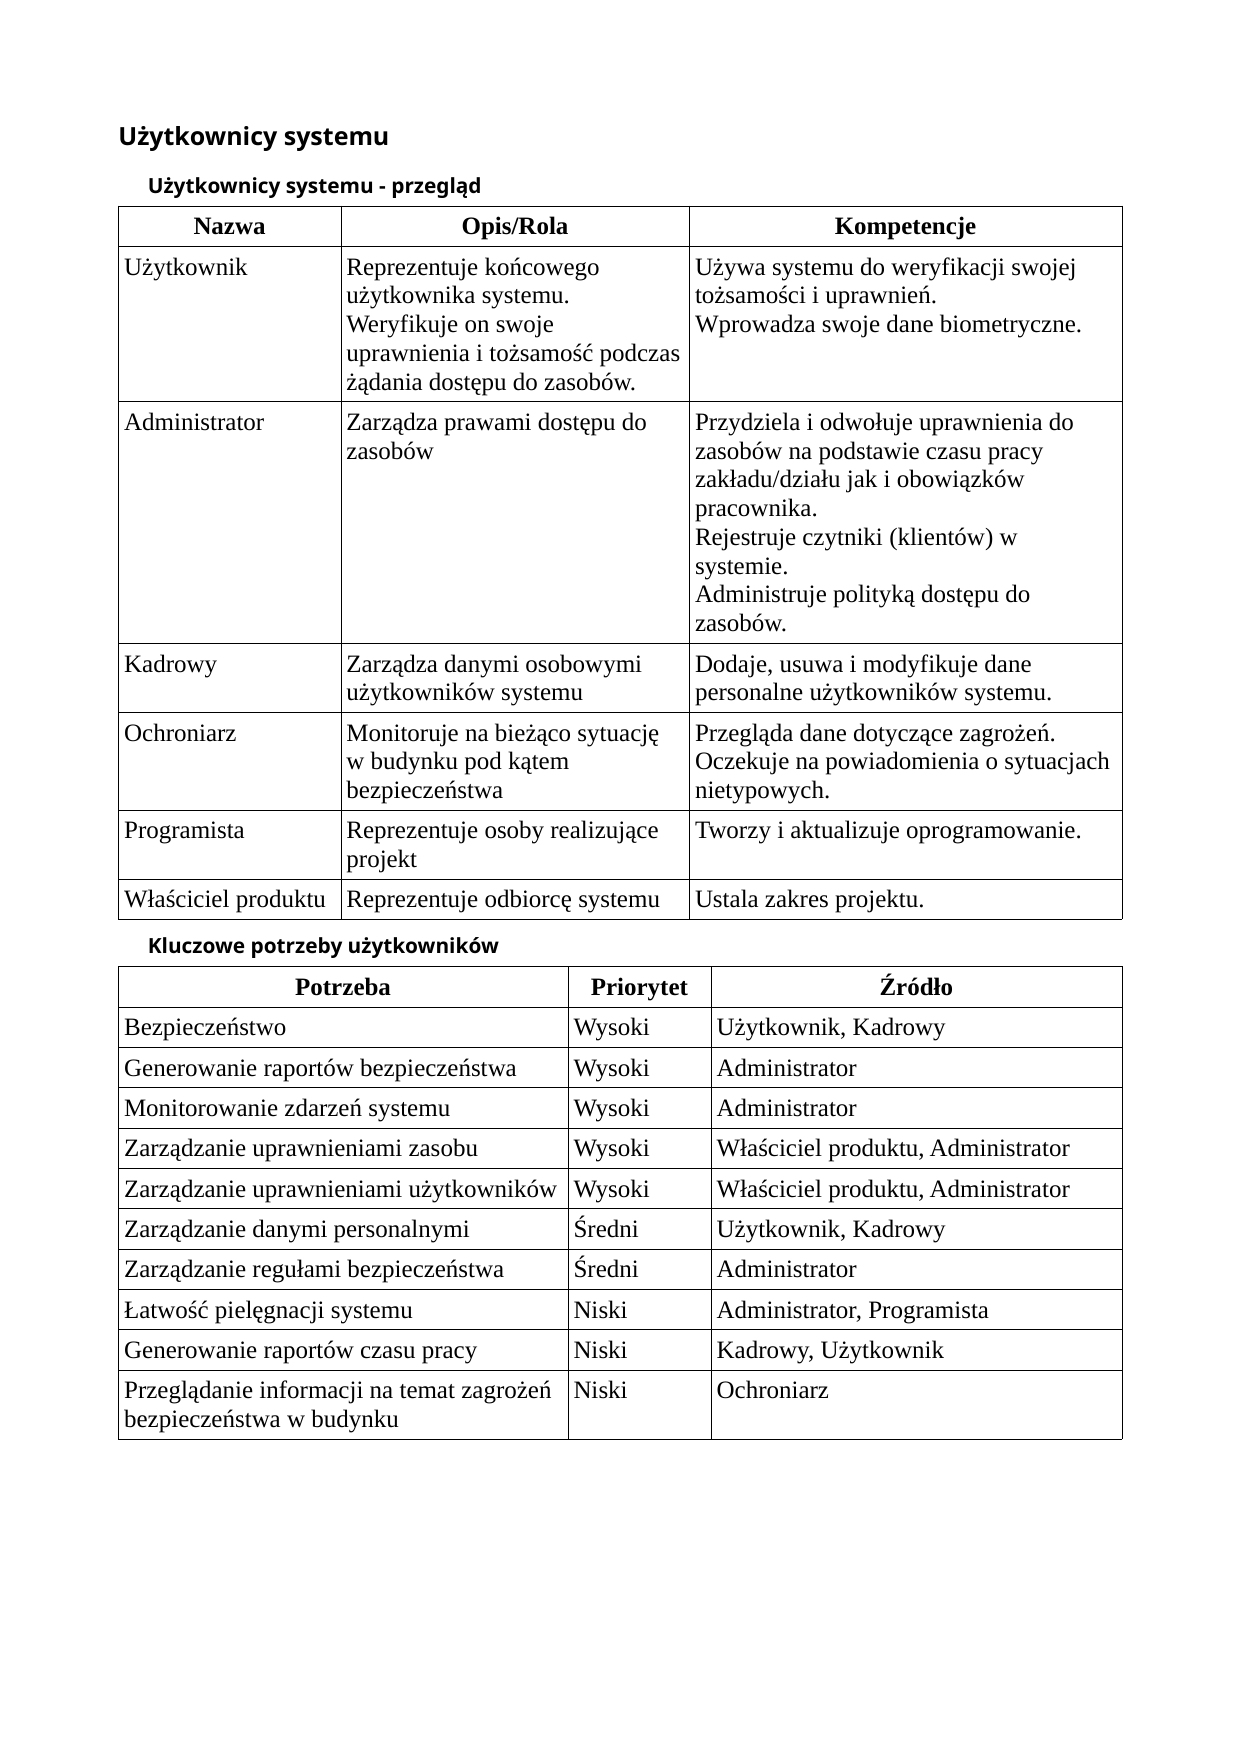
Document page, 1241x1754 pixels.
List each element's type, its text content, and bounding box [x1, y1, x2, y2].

table_cell Ochroniarz [119, 713, 341, 810]
table_cell Zarządza danymi osobowymi użytkowników systemu [342, 644, 689, 712]
table_cell Właściciel produktu, Administrator [712, 1169, 1122, 1208]
subtitle Kluczowe potrzeby użytkowników [148, 932, 1122, 960]
table_header Potrzeba [119, 967, 568, 1007]
table_cell Dodaje, usuwa i modyfikuje dane personalne użytkowników systemu. [690, 644, 1122, 712]
table_cell Użytkownik, Kadrowy [712, 1209, 1122, 1248]
table_cell Wysoki [569, 1048, 711, 1087]
table_cell Niski [569, 1371, 711, 1438]
table_cell Przydziela i odwołuje uprawnienia do zasobów na podstawie czasu pracy zakładu/działu jak i obowiązków pracownika. Rejestruje czytniki (klientów) w systemie. Administruje polityką dostępu do zasobów. [690, 402, 1122, 643]
table_cell Zarządzanie uprawnieniami użytkowników [119, 1169, 568, 1208]
table_cell Wysoki [569, 1088, 711, 1128]
table_header Źródło [712, 967, 1122, 1007]
table_cell Monitoruje na bieżąco sytuację w budynku pod kątem bezpieczeństwa [342, 713, 689, 810]
table_cell Właściciel produktu, Administrator [712, 1129, 1122, 1168]
table_cell Ochroniarz [712, 1371, 1122, 1438]
table_cell Przeglądanie informacji na temat zagrożeń bezpieczeństwa w budynku [119, 1371, 568, 1438]
table_cell Średni [569, 1250, 711, 1289]
table_cell Generowanie raportów bezpieczeństwa [119, 1048, 568, 1087]
table_cell Zarządzanie danymi personalnymi [119, 1209, 568, 1248]
table_header Opis/Rola [342, 207, 689, 246]
table_cell Administrator, Programista [712, 1290, 1122, 1329]
table_cell Administrator [712, 1088, 1122, 1128]
table_cell Wysoki [569, 1169, 711, 1208]
table_cell Reprezentuje odbiorcę systemu [342, 880, 689, 919]
table_header Kompetencje [690, 207, 1122, 246]
table_cell Bezpieczeństwo [119, 1008, 568, 1047]
table_cell Właściciel produktu [119, 880, 341, 919]
table_cell Monitorowanie zdarzeń systemu [119, 1088, 568, 1128]
table_cell Administrator [712, 1250, 1122, 1289]
table_cell Administrator [712, 1048, 1122, 1087]
table_cell Tworzy i aktualizuje oprogramowanie. [690, 811, 1122, 879]
table_cell Użytkownik, Kadrowy [712, 1008, 1122, 1047]
table_cell Średni [569, 1209, 711, 1248]
table_cell Reprezentuje końcowego użytkownika systemu. Weryfikuje on swoje uprawnienia i tożsamość podczas żądania dostępu do zasobów. [342, 247, 689, 401]
subtitle Użytkownicy systemu - przegląd [148, 171, 1122, 199]
table_cell Niski [569, 1290, 711, 1329]
table_cell Administrator [119, 402, 341, 643]
table_cell Niski [569, 1330, 711, 1369]
table_cell Zarządzanie regułami bezpieczeństwa [119, 1250, 568, 1289]
table_header Priorytet [569, 967, 711, 1007]
table_cell Łatwość pielęgnacji systemu [119, 1290, 568, 1329]
table_cell Zarządzanie uprawnieniami zasobu [119, 1129, 568, 1168]
table_cell Kadrowy, Użytkownik [712, 1330, 1122, 1369]
table_cell Programista [119, 811, 341, 879]
table_cell Wysoki [569, 1129, 711, 1168]
table_cell Kadrowy [119, 644, 341, 712]
table_cell Generowanie raportów czasu pracy [119, 1330, 568, 1369]
table_cell Użytkownik [119, 247, 341, 401]
subtitle Użytkownicy systemu [118, 118, 1122, 152]
table_cell Używa systemu do weryfikacji swojej tożsamości i uprawnień. Wprowadza swoje dane biometryczne. [690, 247, 1122, 401]
table_cell Zarządza prawami dostępu do zasobów [342, 402, 689, 643]
table_cell Reprezentuje osoby realizujące projekt [342, 811, 689, 879]
table_cell Wysoki [569, 1008, 711, 1047]
table_cell Przegląda dane dotyczące zagrożeń. Oczekuje na powiadomienia o sytuacjach nietypowych. [690, 713, 1122, 810]
table_header Nazwa [119, 207, 341, 246]
table_cell Ustala zakres projektu. [690, 880, 1122, 919]
